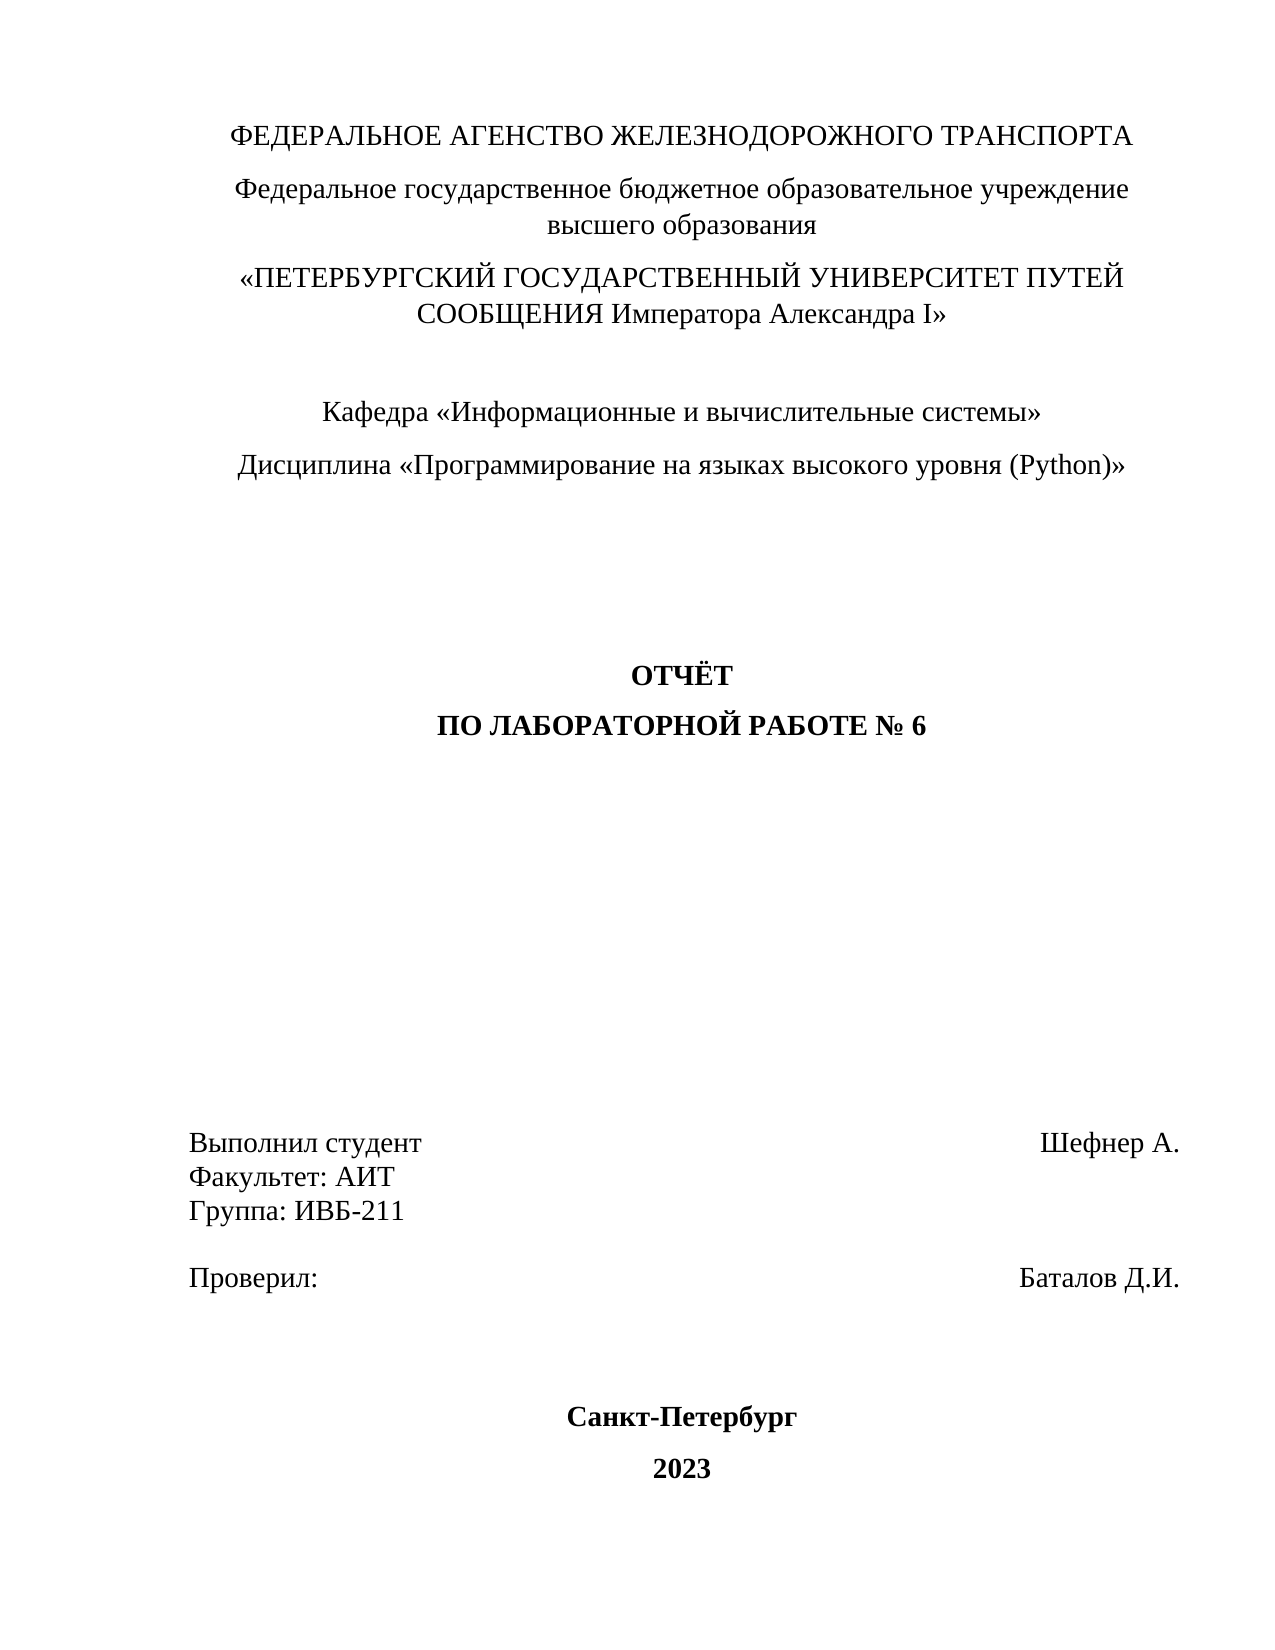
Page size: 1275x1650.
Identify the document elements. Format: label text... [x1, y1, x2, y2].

text Федеральное государственное бюджетное образовательное учреждение высшего образования [177, 171, 1186, 241]
table_cell Баталов Д.И. [722, 1260, 1191, 1293]
text Дисциплина «Программирование на языках высокого уровня (Python)» [177, 447, 1186, 480]
table_cell Проверил: [177, 1260, 722, 1293]
table_header Выполнил студент Факультет: АИТ Группа: ИВБ-211 [177, 1126, 722, 1260]
text «ПЕТЕРБУРГСКИЙ ГОСУДАРСТВЕННЫЙ УНИВЕРСИТЕТ ПУТЕЙ СООБЩЕНИЯ Императора Александра I» [177, 260, 1186, 329]
text 2023 [177, 1452, 1186, 1485]
text Кафедра «Информационные и вычислительные системы» [177, 394, 1186, 427]
text Санкт-Петербург [177, 1399, 1186, 1432]
table_header Шефнер А. [722, 1126, 1191, 1260]
text ФЕДЕРАЛЬНОЕ АГЕНСТВО ЖЕЛЕЗНОДОРОЖНОГО ТРАНСПОРТА [177, 118, 1186, 152]
text ПО ЛАБОРАТОРНОЙ РАБОТЕ № 6 [177, 708, 1186, 742]
text ОТЧЁТ [177, 658, 1186, 692]
